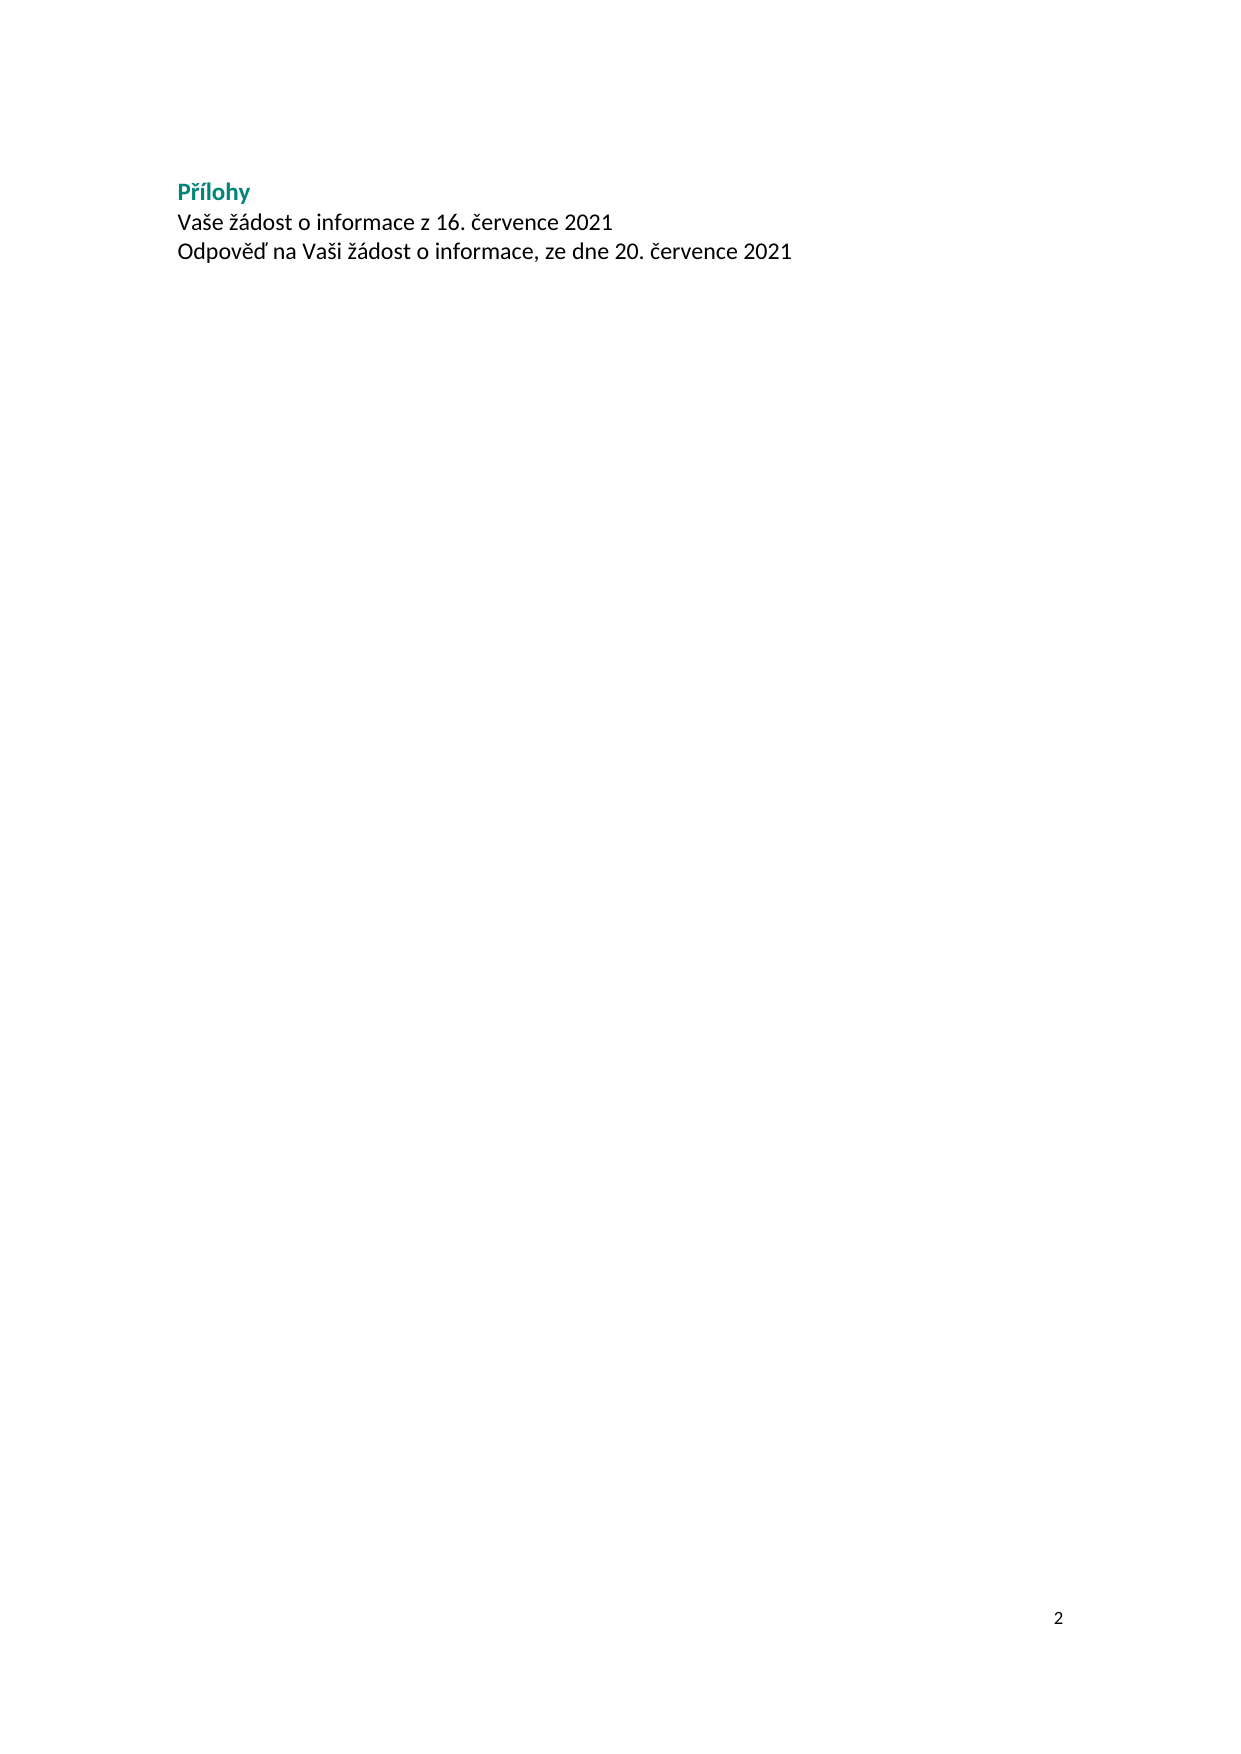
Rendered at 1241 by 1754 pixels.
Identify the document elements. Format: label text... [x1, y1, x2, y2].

text Vaše žádost o informace z 16. července 2021 [177, 207, 1063, 236]
text Odpověď na Vaši žádost o informace, ze dne 20. července 2021 [177, 236, 1063, 265]
text Přílohy [177, 176, 1063, 207]
